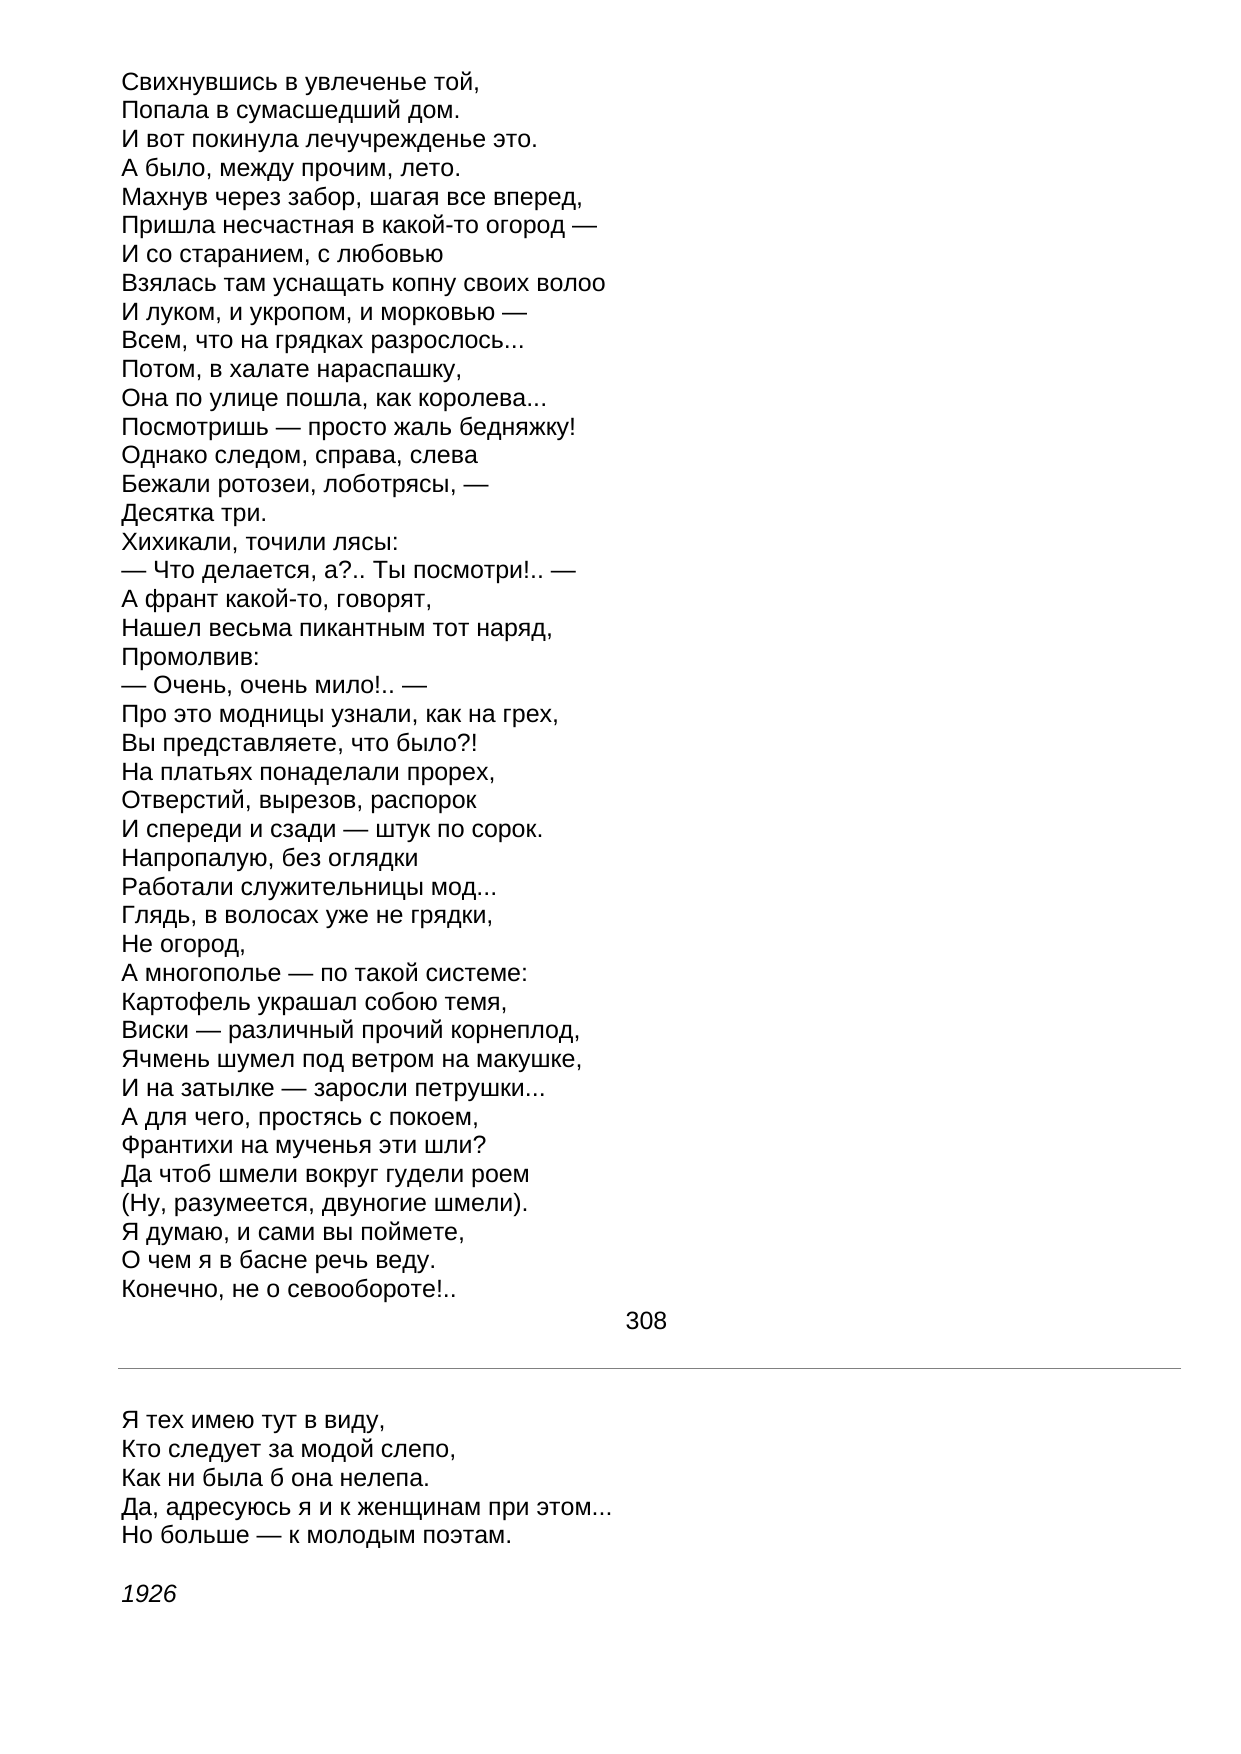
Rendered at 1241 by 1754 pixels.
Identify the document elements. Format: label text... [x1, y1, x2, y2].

table_header Свихнувшись в увлеченье той, Попала в сумасшедший дом. И вот покинула лечучрежденье это. А было, между прочим, лето. Махнув через забор, шагая все вперед, Пришла несчастная в какой-то огород — И со старанием, с любовью Взялась там уснащать копну своих волоо И луком, и укропом, и морковью — Всем, что на грядках разрослось... Потом, в халате нараспашку, Она по улице пошла, как королева... Посмотришь — просто жаль бедняжку! Однако следом, справа, слева Бежали ротозеи, лоботрясы, — Десятка три. Хихикали, точили лясы: — Что делается, а?.. Ты посмотри!.. — А франт какой-то, говорят, Нашел весьма пикантным тот наряд, Промолвив: — Очень, очень мило!.. — Про это модницы узнали, как на грех, Вы представляете, что было?! На платьях понаделали прорех, Отверстий, вырезов, распорок И спереди и сзади — штук по сорок. Напропалую, без оглядки Работали служительницы мод... Глядь, в волосах уже не грядки, Не огород, А многополье — по такой системе: Картофель украшал собою темя, Виски — различный прочий корнеплод, Ячмень шумел под ветром на макушке, И на затылке — заросли петрушки... А для чего, простясь с покоем, Франтихи на мученья эти шли? Да чтоб шмели вокруг гудели роем (Ну, разумеется, двуногие шмели). Я думаю, и сами вы поймете, О чем я в басне речь веду. Конечно, не о севообороте!.. [118, 64, 628, 1306]
text 308 [118, 1306, 1181, 1335]
table_header Я тех имею тут в виду, Кто следует за модой слепо, Как ни была б она нелепа. Да, адресуюсь я и к женщинам при этом... Но больше — к молодым поэтам. 1926 [118, 1403, 632, 1625]
